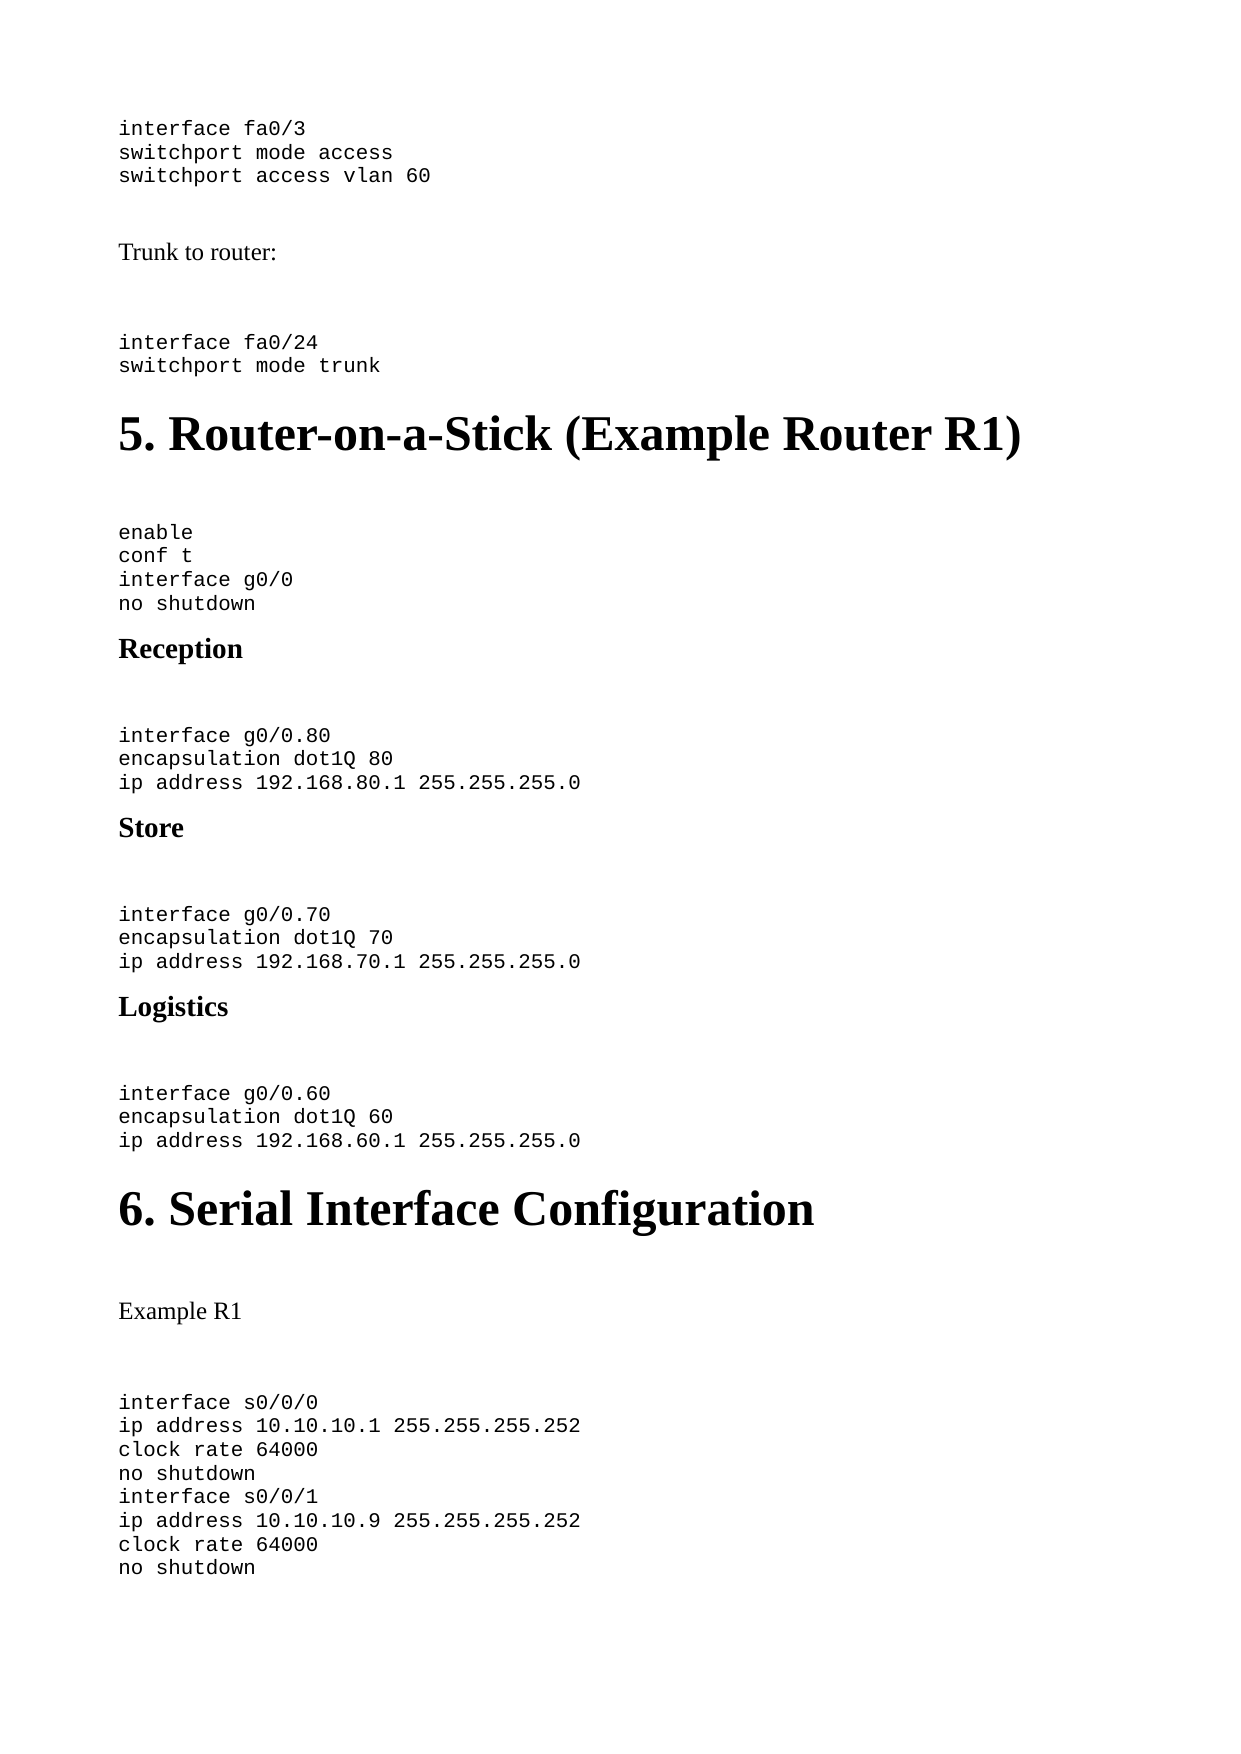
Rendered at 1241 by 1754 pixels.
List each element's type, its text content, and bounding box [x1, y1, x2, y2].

text interface g0/0.60 [118, 1083, 1122, 1107]
text Trunk to router: [118, 237, 1122, 265]
text no shutdown [118, 593, 1122, 616]
text interface s0/0/1 [118, 1486, 1122, 1510]
text ip address 10.10.10.1 255.255.255.252 [118, 1415, 1122, 1439]
text ip address 10.10.10.9 255.255.255.252 [118, 1510, 1122, 1533]
subtitle Reception [118, 631, 1122, 664]
text Example R1 [118, 1296, 1122, 1325]
text switchport mode trunk [118, 356, 1122, 379]
text interface s0/0/0 [118, 1392, 1122, 1415]
text encapsulation dot1Q 80 [118, 748, 1122, 772]
subtitle 6. Serial Interface Configuration [118, 1179, 1122, 1236]
text interface g0/0.80 [118, 724, 1122, 748]
text interface g0/0 [118, 569, 1122, 593]
text conf t [118, 545, 1122, 569]
text encapsulation dot1Q 70 [118, 927, 1122, 951]
text clock rate 64000 [118, 1439, 1122, 1463]
text no shutdown [118, 1557, 1122, 1581]
text ip address 192.168.60.1 255.255.255.0 [118, 1130, 1122, 1154]
text encapsulation dot1Q 60 [118, 1107, 1122, 1130]
subtitle Store [118, 810, 1122, 844]
text interface fa0/24 [118, 332, 1122, 356]
text ip address 192.168.70.1 255.255.255.0 [118, 951, 1122, 975]
subtitle 5. Router-on-a-Stick (Example Router R1) [118, 404, 1122, 462]
subtitle Logistics [118, 989, 1122, 1023]
text enable [118, 522, 1122, 545]
text clock rate 64000 [118, 1533, 1122, 1557]
text interface fa0/3 [118, 118, 1122, 142]
text interface g0/0.70 [118, 904, 1122, 927]
text no shutdown [118, 1463, 1122, 1486]
text ip address 192.168.80.1 255.255.255.0 [118, 772, 1122, 796]
text switchport mode access [118, 142, 1122, 165]
text switchport access vlan 60 [118, 165, 1122, 189]
